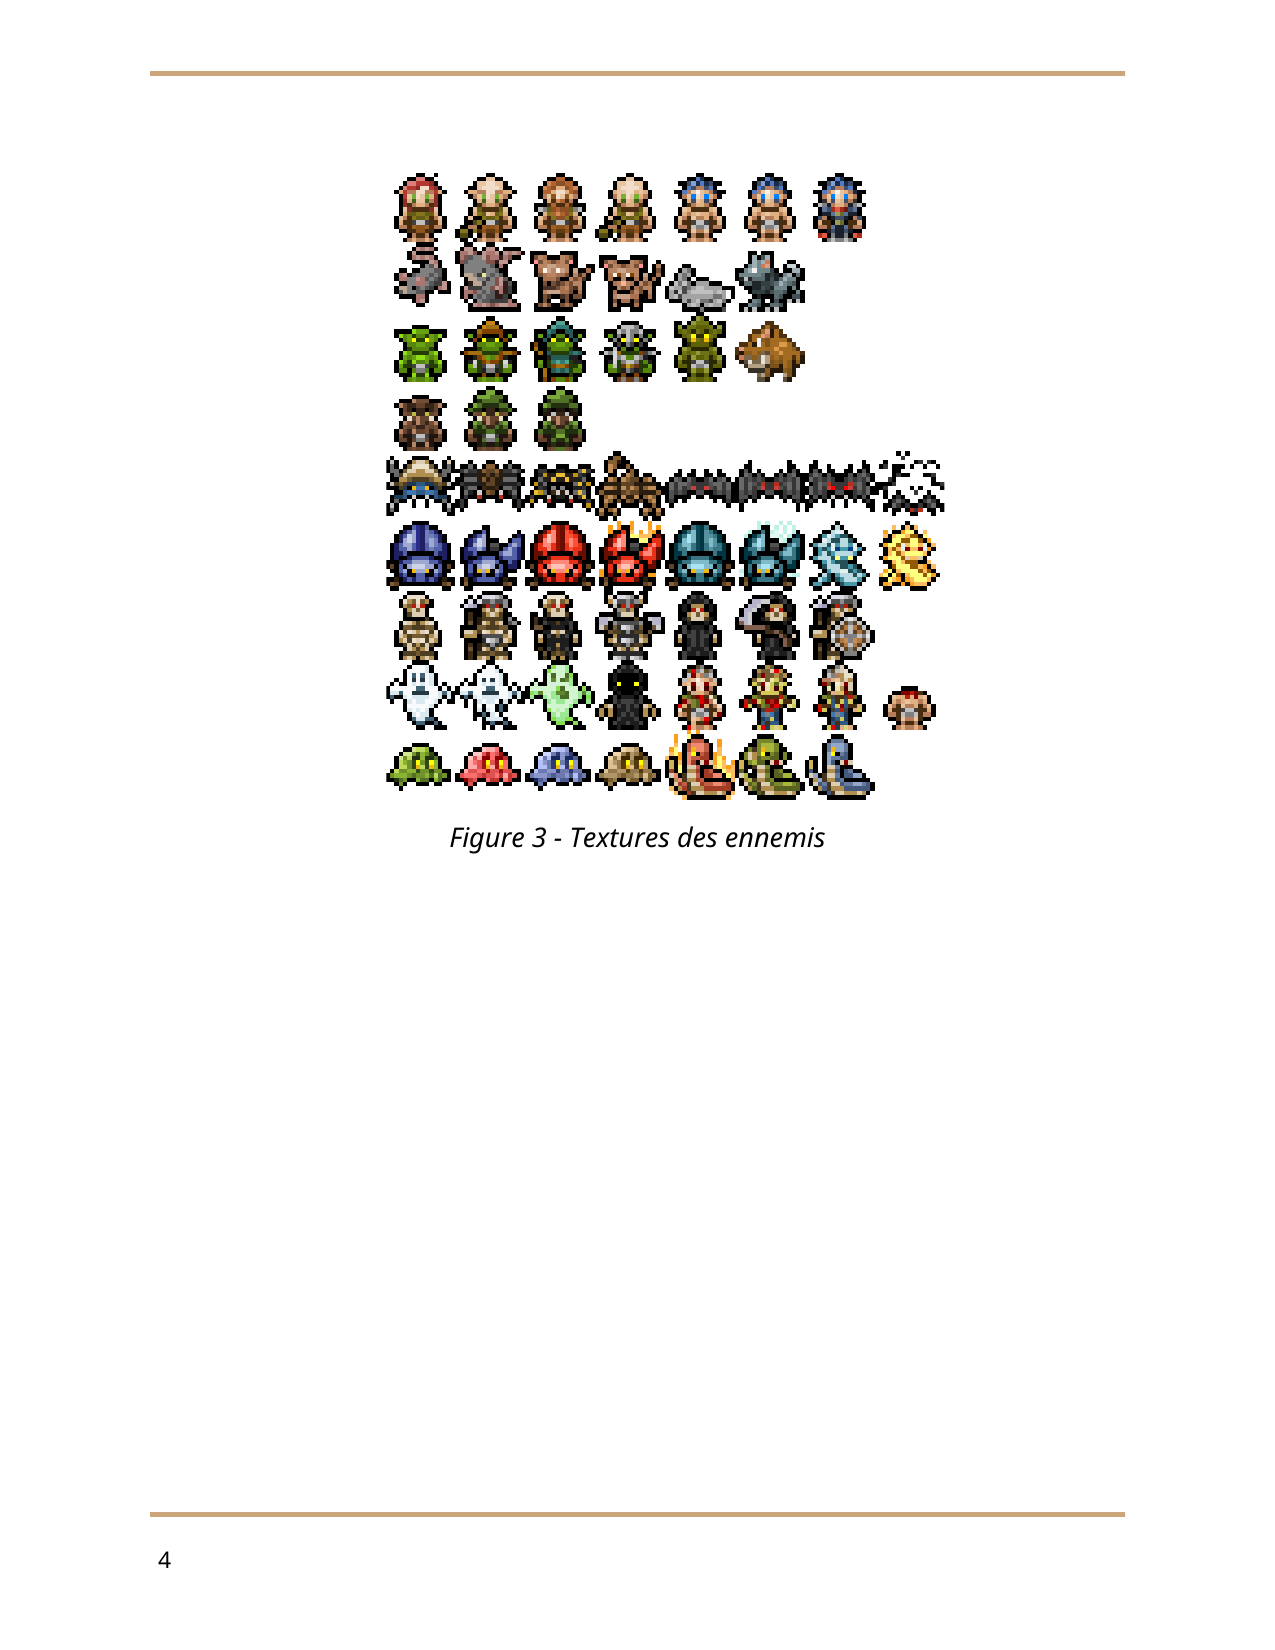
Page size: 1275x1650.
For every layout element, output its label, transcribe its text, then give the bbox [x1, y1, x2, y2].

picture [150, 1512, 1125, 1517]
picture [150, 71, 1125, 76]
subtitle Figure 3 - Textures des ennemis [150, 150, 1125, 855]
picture [386, 173, 945, 800]
